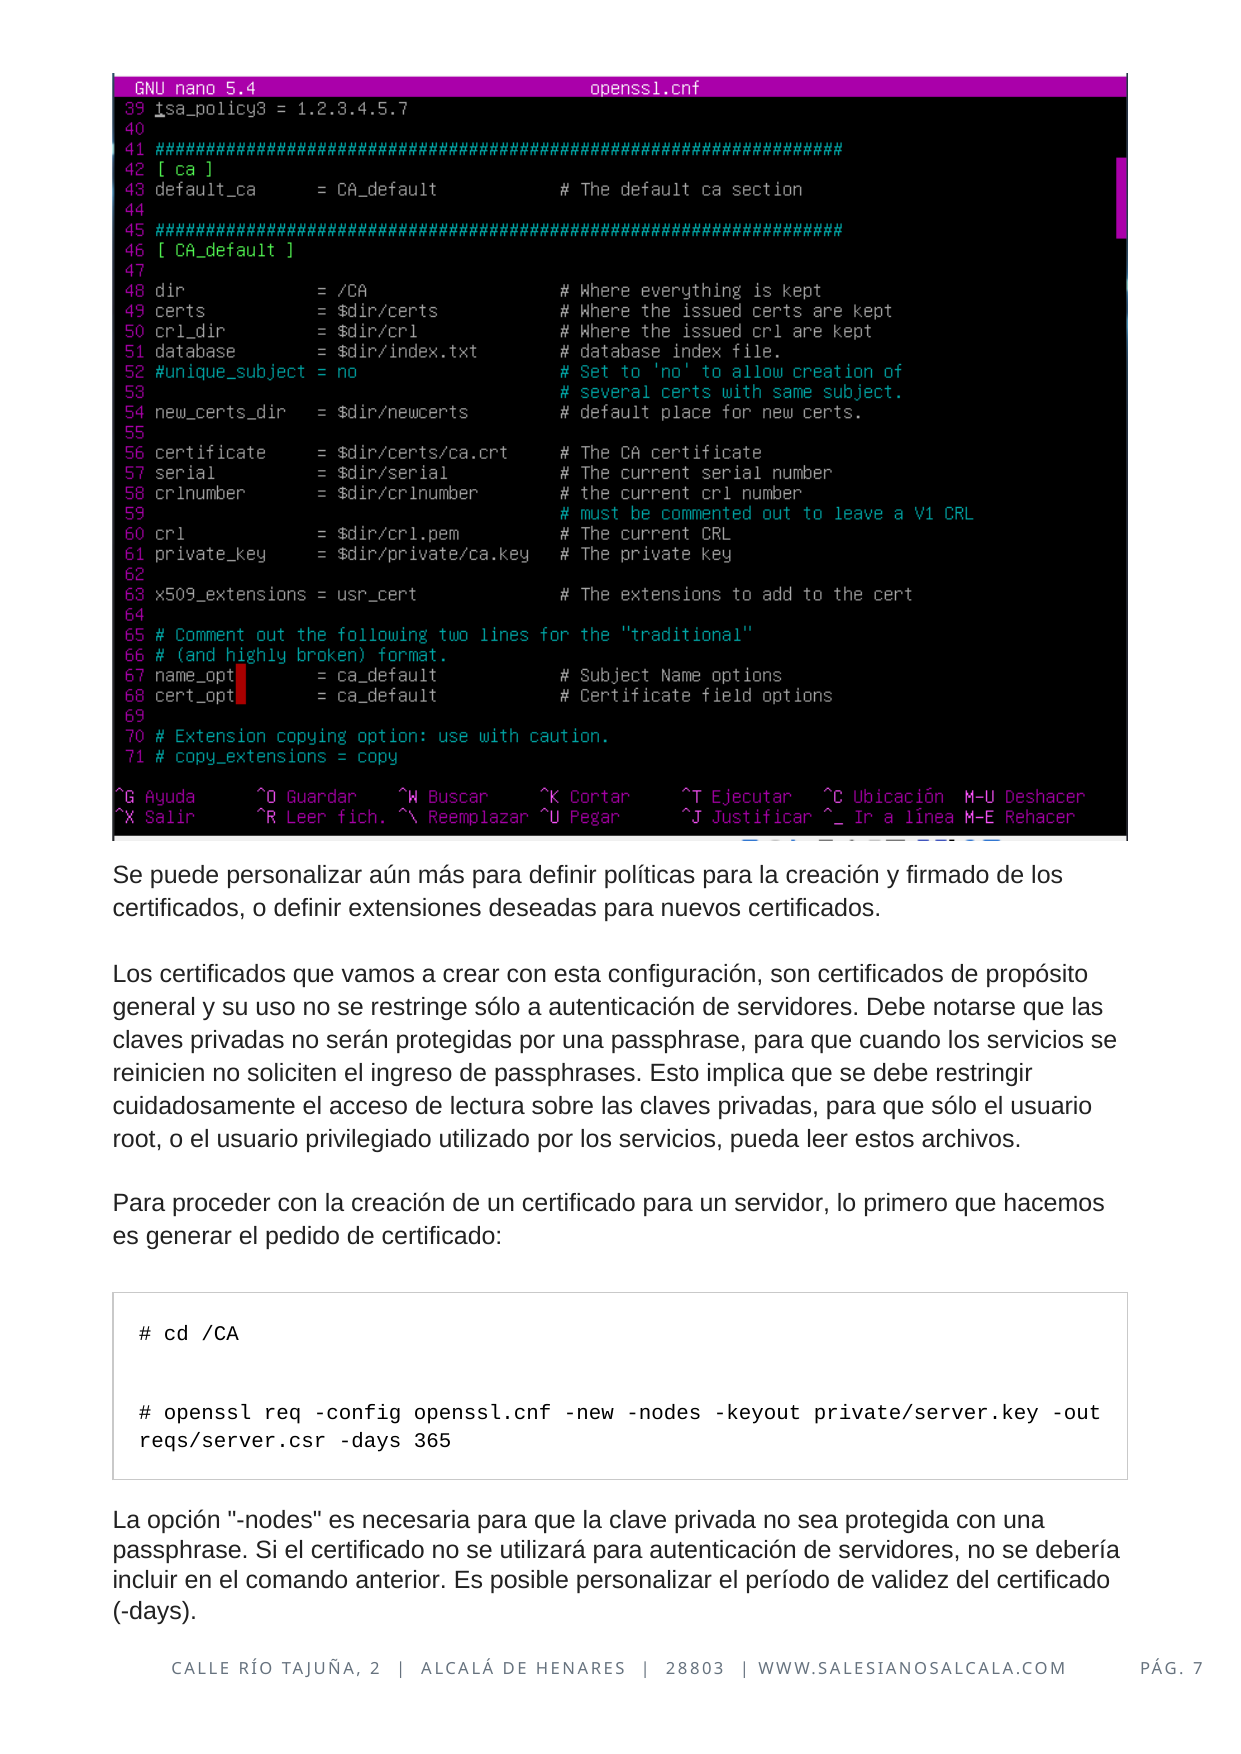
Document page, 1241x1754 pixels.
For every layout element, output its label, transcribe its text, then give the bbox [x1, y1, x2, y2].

text Para proceder con la creación de un certificado para un servidor, lo primero que hacemos es generar el pedido de certificado: [112, 1188, 1128, 1250]
text # openssl req -config openssl.cnf -new -nodes -keyout private/server.key -out reqs/server.csr -days 365 [114, 1370, 1127, 1479]
text La opción "-nodes" es necesaria para que la clave privada no sea protegida con una passphrase. Si el certificado no se utilizará para autenticación de servidores, no se debería incluir en el comando anterior. Es posible personalizar el período de validez del certificado (-days). [112, 1505, 1128, 1624]
text Los certificados que vamos a crear con esta configuración, son certificados de propósito general y su uso no se restringe sólo a autenticación de servidores. Debe notarse que las claves privadas no serán protegidas por una passphrase, para que cuando los servicios se reinicien no soliciten el ingreso de passphrases. Esto implica que se debe restringir cuidadosamente el acceso de lectura sobre las claves privadas, para que sólo el usuario root, o el usuario privilegiado utilizado por los servicios, pueda leer estos archivos. [112, 959, 1128, 1153]
text # cd /CA [114, 1293, 1127, 1347]
text Se puede personalizar aún más para definir políticas para la creación y firmado de los certificados, o definir extensiones deseadas para nuevos certificados. [112, 859, 1128, 921]
